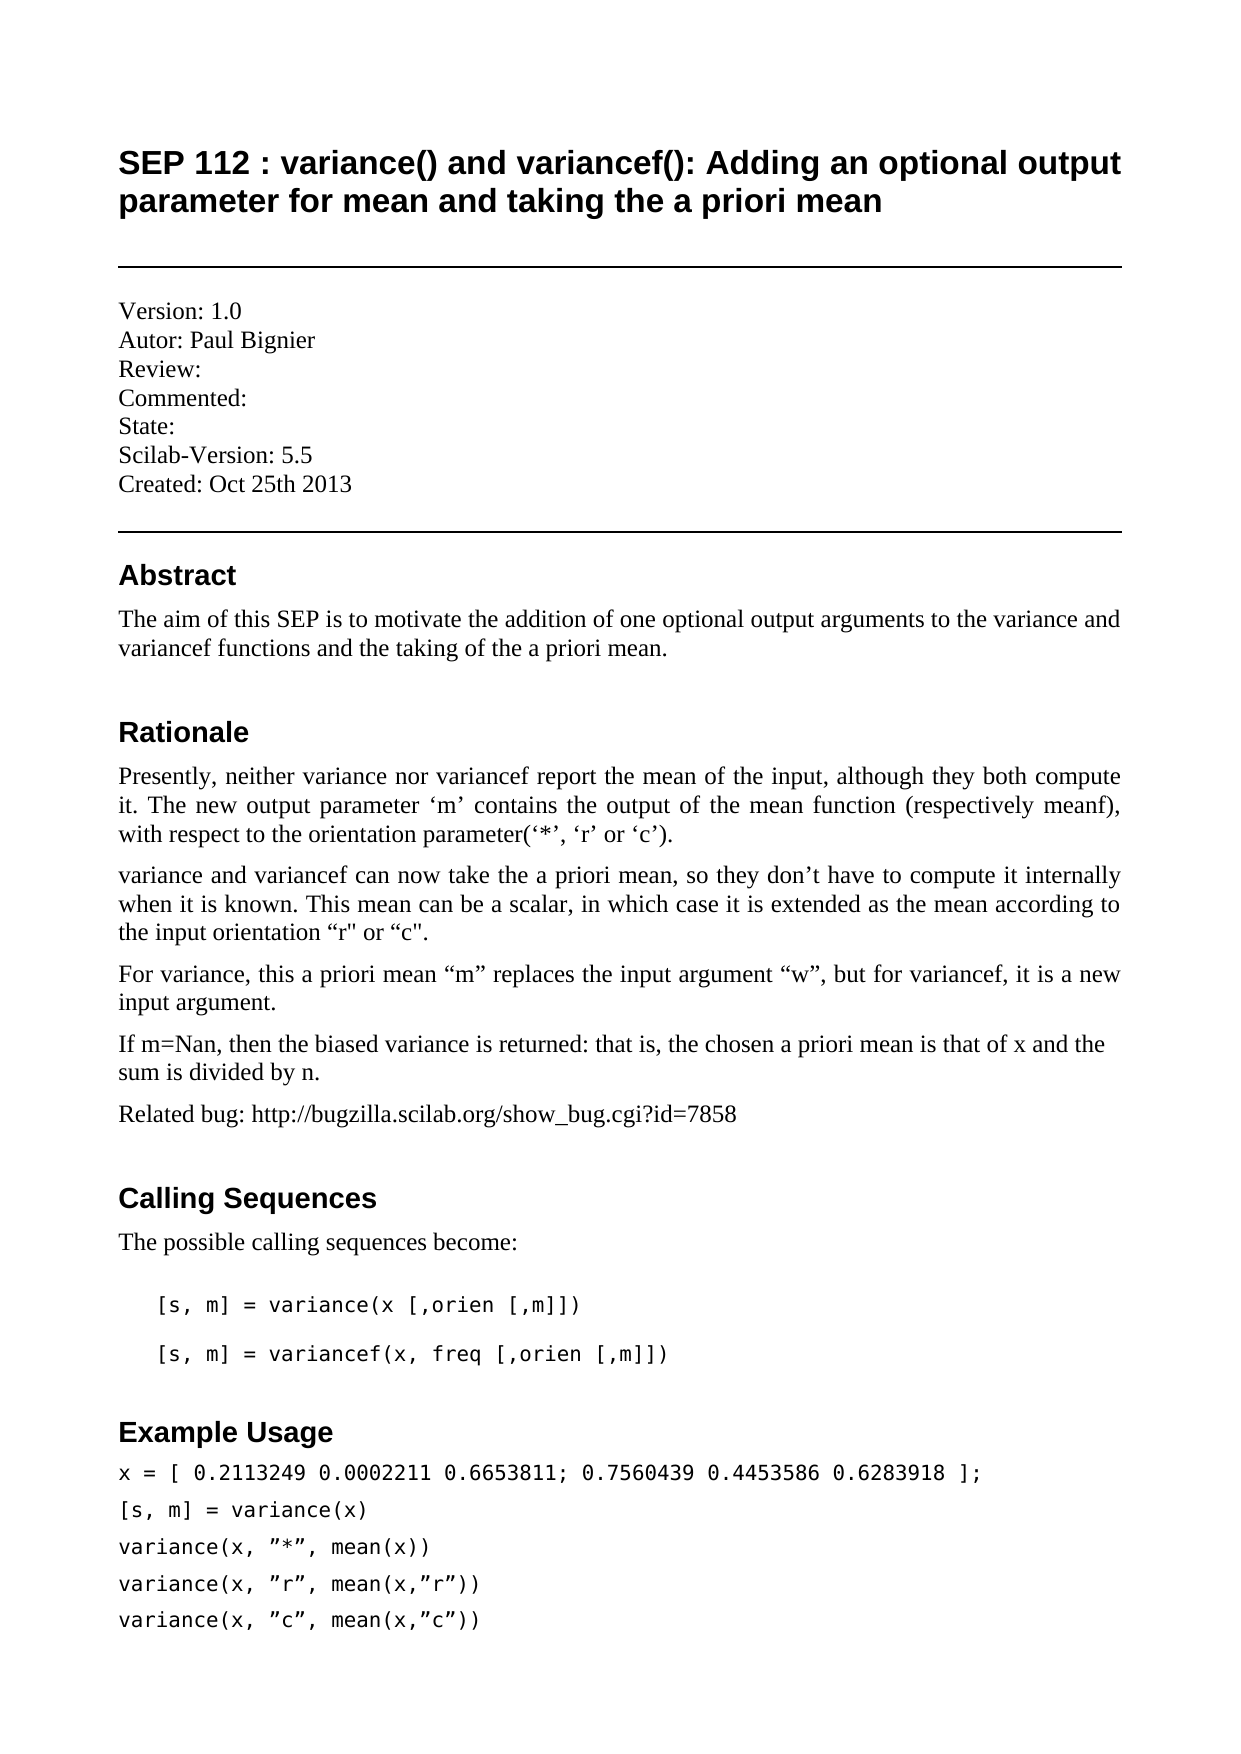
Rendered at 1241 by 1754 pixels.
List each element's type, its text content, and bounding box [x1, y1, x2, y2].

text variance and variancef can now take the a priori mean, so they don’t have to compute it internally when it is known. This mean can be a scalar, in which case it is extended as the mean according to the input orientation “r" or “c". [118, 860, 1122, 946]
text The possible calling sequences become:﻿ [118, 1227, 1122, 1257]
text Related bug: http://bugzilla.scilab.org/show_bug.cgi?id=7858 [118, 1099, 1122, 1127]
text Version: 1.0 [118, 296, 1122, 325]
text Scilab-Version: 5.5 [118, 440, 1122, 469]
text Presently, neither variance nor variancef report the mean of the input, although they both compute it. The new output parameter ‘m’ contains the output of the mean function (respectively meanf), with respect to the orientation parameter(‘*’, ‘r’ or ‘c’). [118, 761, 1122, 847]
text For variance, this a priori mean “m” replaces the input argument “w”, but for variancef, it is a new input argument. [118, 959, 1122, 1016]
subtitle Rationale [118, 715, 1122, 749]
text Created: Oct 25th 2013 [118, 469, 1122, 498]
text variance(x, ”*”, mean(x)) [118, 1535, 1122, 1559]
text Autor: Paul Bignier [118, 325, 1122, 354]
text Review: [118, 354, 1122, 383]
subtitle Abstract [118, 558, 1122, 591]
text [s, m] = variancef(x, freq [,orien [,m]]) [118, 1342, 1122, 1366]
subtitle SEP 112 : variance() and variancef(): Adding an optional output parameter for mean and taking the a priori mean [118, 143, 1122, 220]
text State: [118, 411, 1122, 440]
text Calling Sequences [118, 1181, 1122, 1215]
text Commented: [118, 383, 1122, 411]
text variance(x, ”r”, mean(x,”r”)) [118, 1572, 1122, 1596]
text x = [ 0.2113249 0.0002211 0.6653811; 0.7560439 0.4453586 0.6283918 ]; [118, 1461, 1122, 1486]
text If m=Nan, then the biased variance is returned: that is, the chosen a priori mean is that of x and the sum is divided by n. [118, 1029, 1122, 1086]
subtitle Example Usage [118, 1415, 1122, 1449]
text [s, m] = variance(x [,orien [,m]]) [118, 1293, 1122, 1318]
text [s, m] = variance(x) [118, 1498, 1122, 1522]
text variance(x, ”c”, mean(x,”c”)) [118, 1608, 1122, 1633]
text The aim of this SEP is to motivate the addition of one optional output arguments to the variance and variancef functions and the taking of the a priori mean. [118, 604, 1122, 661]
